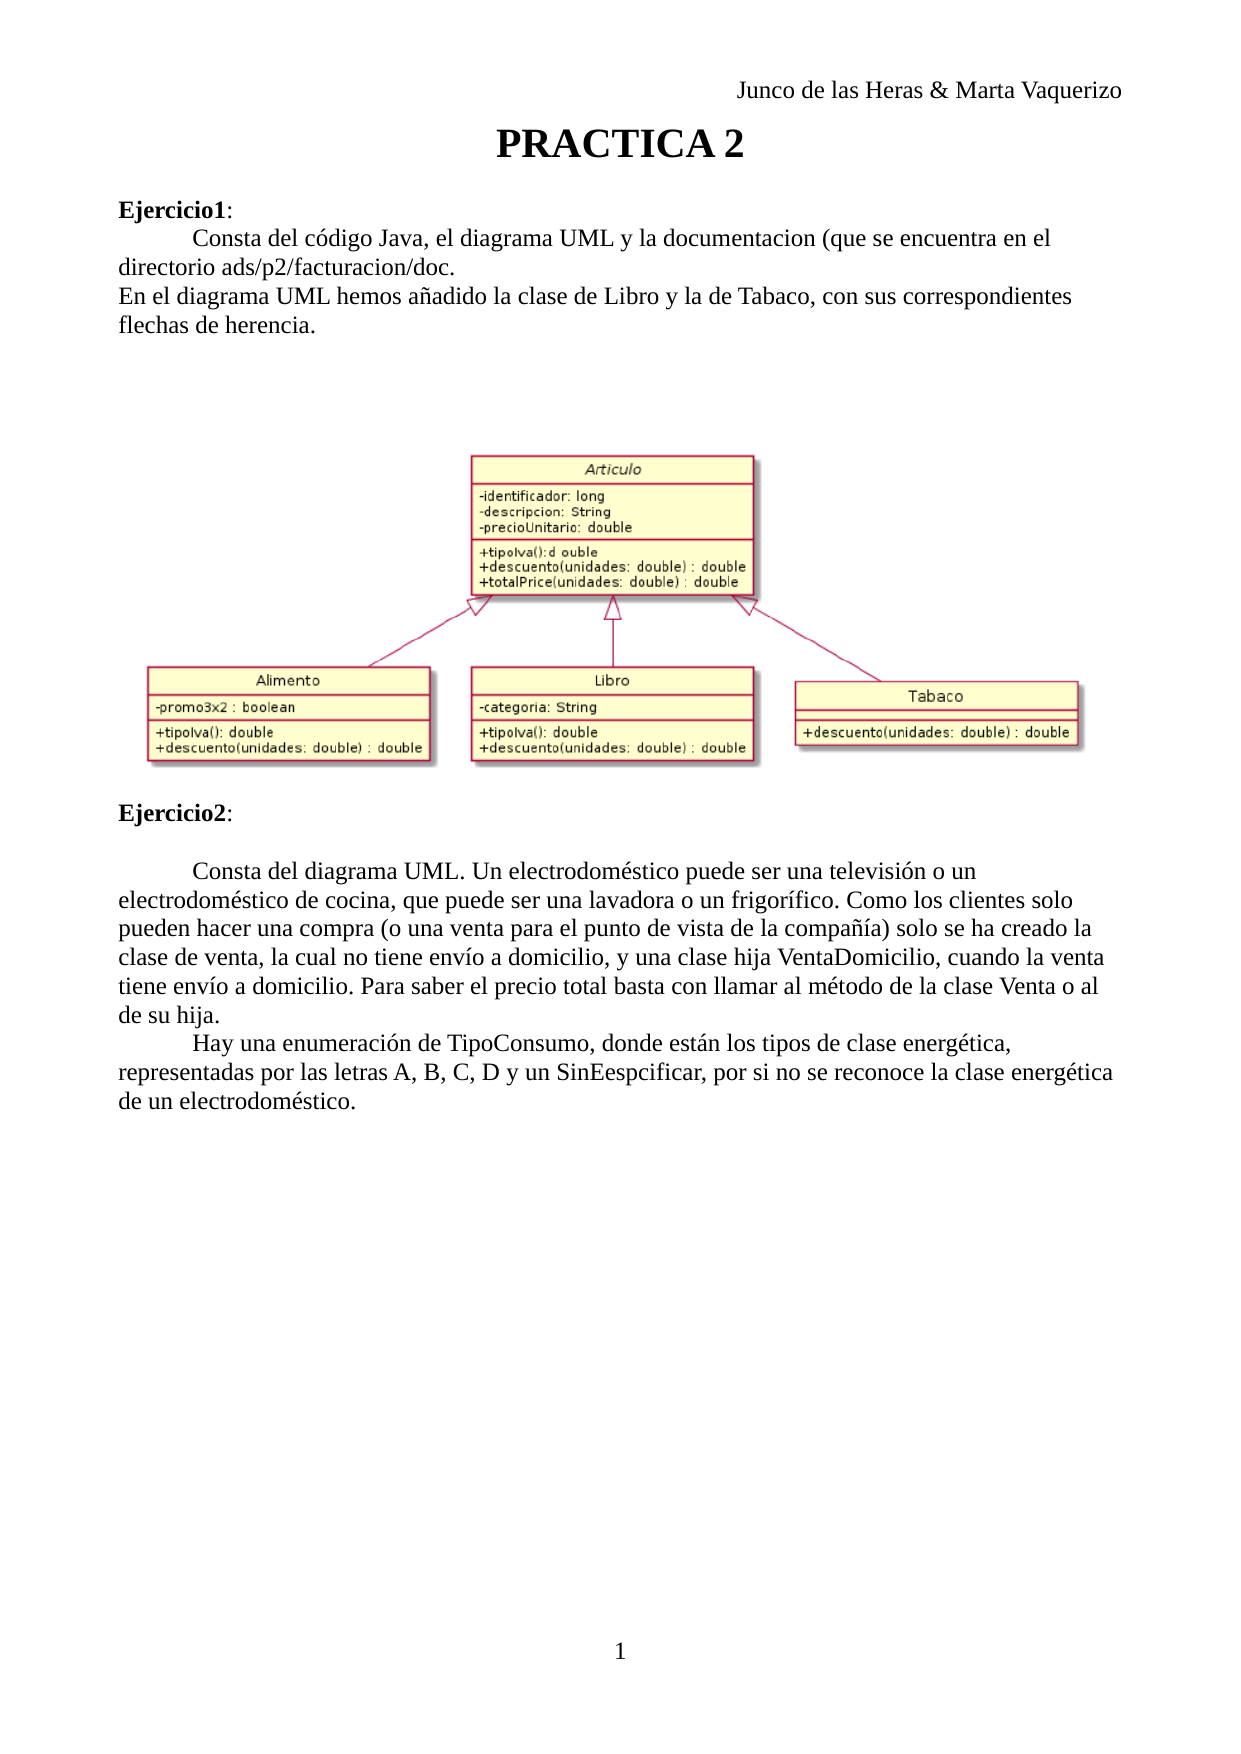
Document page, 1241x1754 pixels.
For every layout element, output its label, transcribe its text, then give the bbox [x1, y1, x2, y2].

text Ejercicio1: [118, 195, 1122, 223]
text Hay una enumeración de TipoConsumo, donde están los tipos de clase energética, representadas por las letras A, B, C, D y un SinEespcificar, por si no se reconoce la clase energética de un electrodoméstico. [118, 1028, 1122, 1115]
picture [158, 425, 1122, 788]
text En el diagrama UML hemos añadido la clase de Libro y la de Tabaco, con sus correspondientes flechas de herencia. [118, 281, 1122, 338]
text Consta del diagrama UML. Un electrodoméstico puede ser una televisión o un electrodoméstico de cocina, que puede ser una lavadora o un frigorífico. Como los clientes solo pueden hacer una compra (o una venta para el punto de vista de la compañía) solo se ha creado la clase de venta, la cual no tiene envío a domicilio, y una clase hija VentaDomicilio, cuando la venta tiene envío a domicilio. Para saber el precio total basta con llamar al método de la clase Venta o al de su hija. [118, 856, 1122, 1028]
text PRACTICA 2 [118, 118, 1122, 166]
text Ejercicio2: [118, 453, 1122, 827]
text Consta del código Java, el diagrama UML y la documentacion (que se encuentra en el directorio ads/p2/facturacion/doc. [118, 223, 1122, 281]
